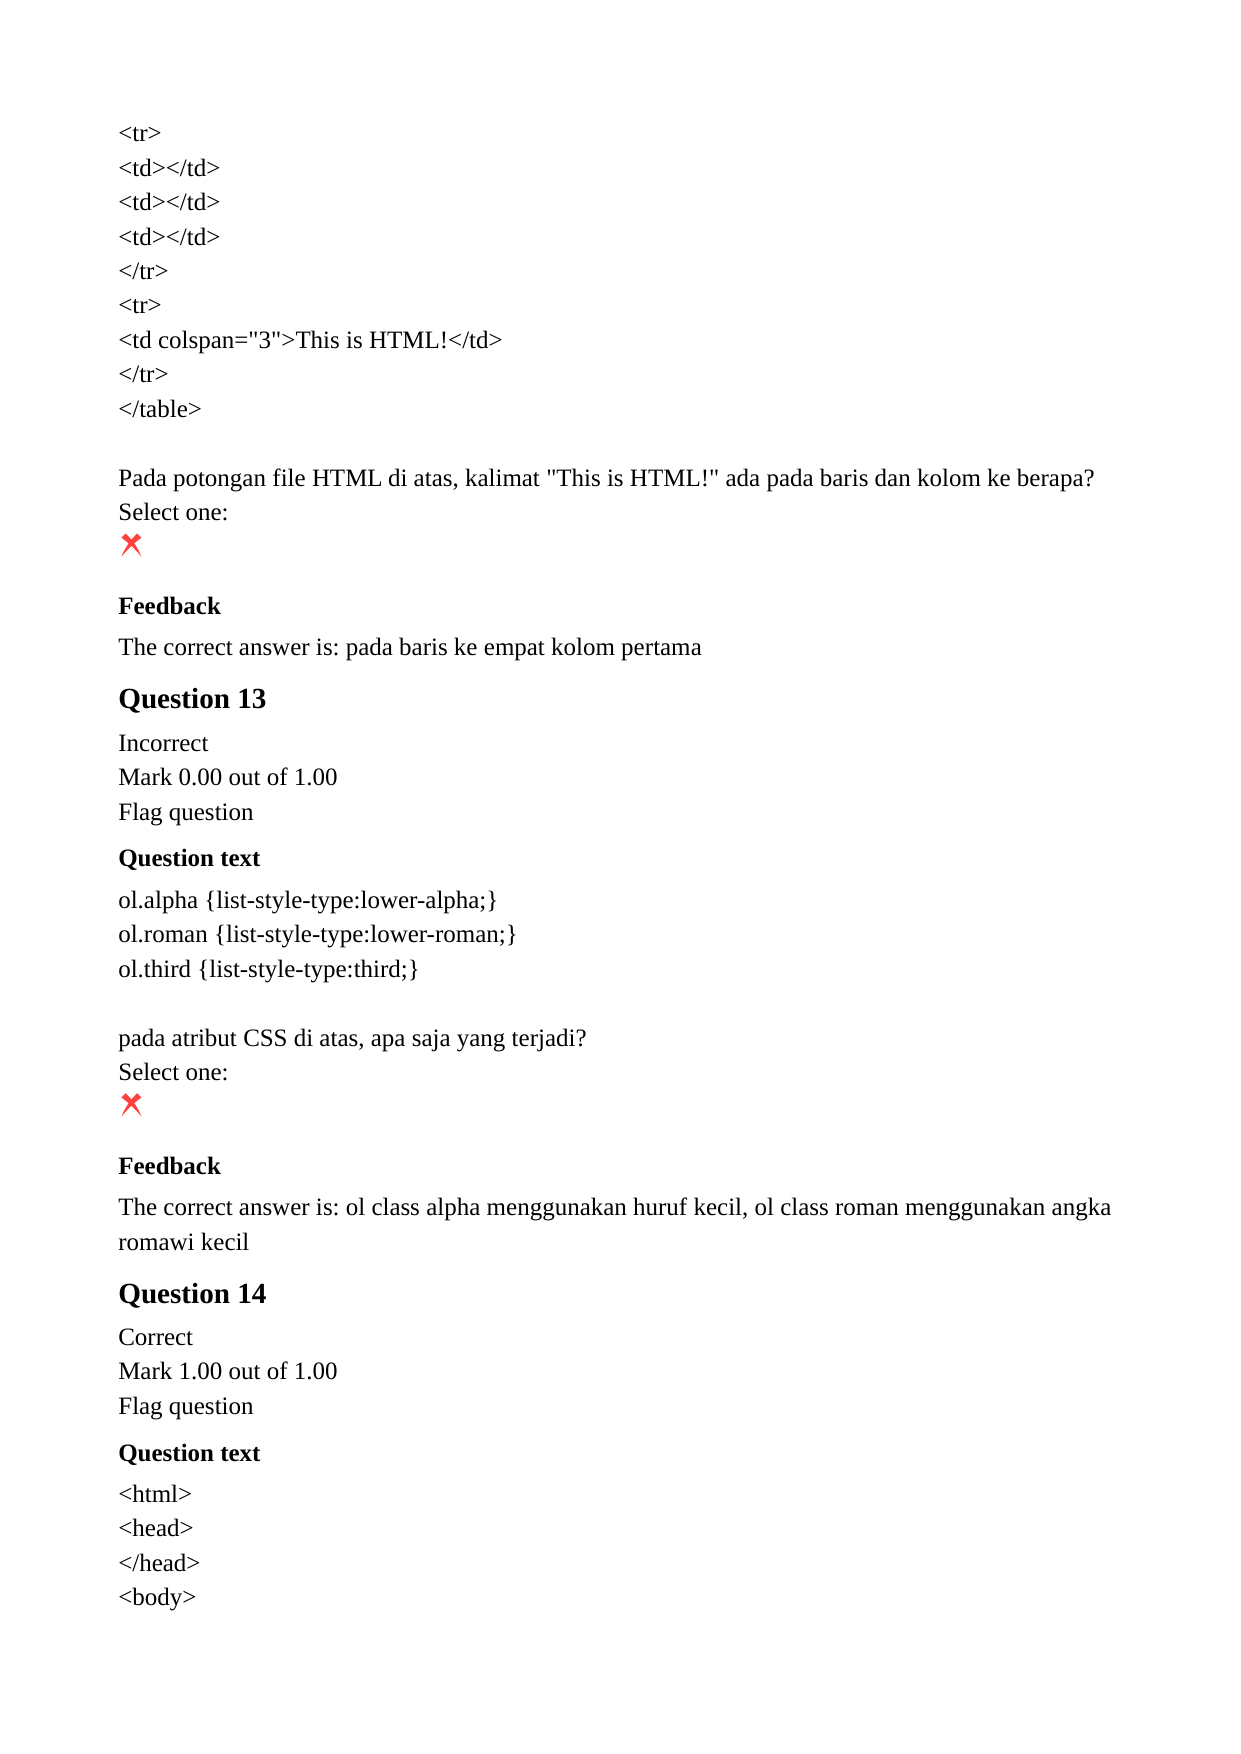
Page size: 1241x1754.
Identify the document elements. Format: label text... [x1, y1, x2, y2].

text Select one: [118, 497, 1122, 526]
text Correct [118, 1322, 1122, 1351]
text ol.alpha {list-style-type:lower-alpha;} ol.roman {list-style-type:lower-roman;} ol.third {list-style-type:third;} pada atribut CSS di atas, apa saja yang terjadi? [118, 885, 1122, 1051]
text The correct answer is: pada baris ke empat kolom pertama [118, 632, 1122, 661]
subtitle Question 13 [118, 682, 1122, 715]
text Mark 0.00 out of 1.00 [118, 762, 1122, 791]
text <html> <head> </head> <body> [118, 1479, 1122, 1611]
text Flag question [118, 797, 1122, 825]
subtitle Question text [118, 843, 1122, 872]
text Mark 1.00 out of 1.00 [118, 1356, 1122, 1385]
text Incorrect [118, 728, 1122, 756]
subtitle Feedback [118, 591, 1122, 620]
text <tr> <td></td> <td></td> <td></td> </tr> <tr> <td colspan="3">This is HTML!</td> </tr> </table> Pada potongan file HTML di atas, kalimat "This is HTML!" ada pada baris dan kolom ke berapa? [118, 118, 1122, 492]
subtitle Question 14 [118, 1276, 1122, 1309]
text The correct answer is: ol class alpha menggunakan huruf kecil, ol class roman menggunakan angka romawi kecil [118, 1192, 1122, 1256]
text Flag question [118, 1391, 1122, 1419]
text Select one: [118, 1057, 1122, 1086]
subtitle Feedback [118, 1151, 1122, 1180]
subtitle Question text [118, 1438, 1122, 1467]
